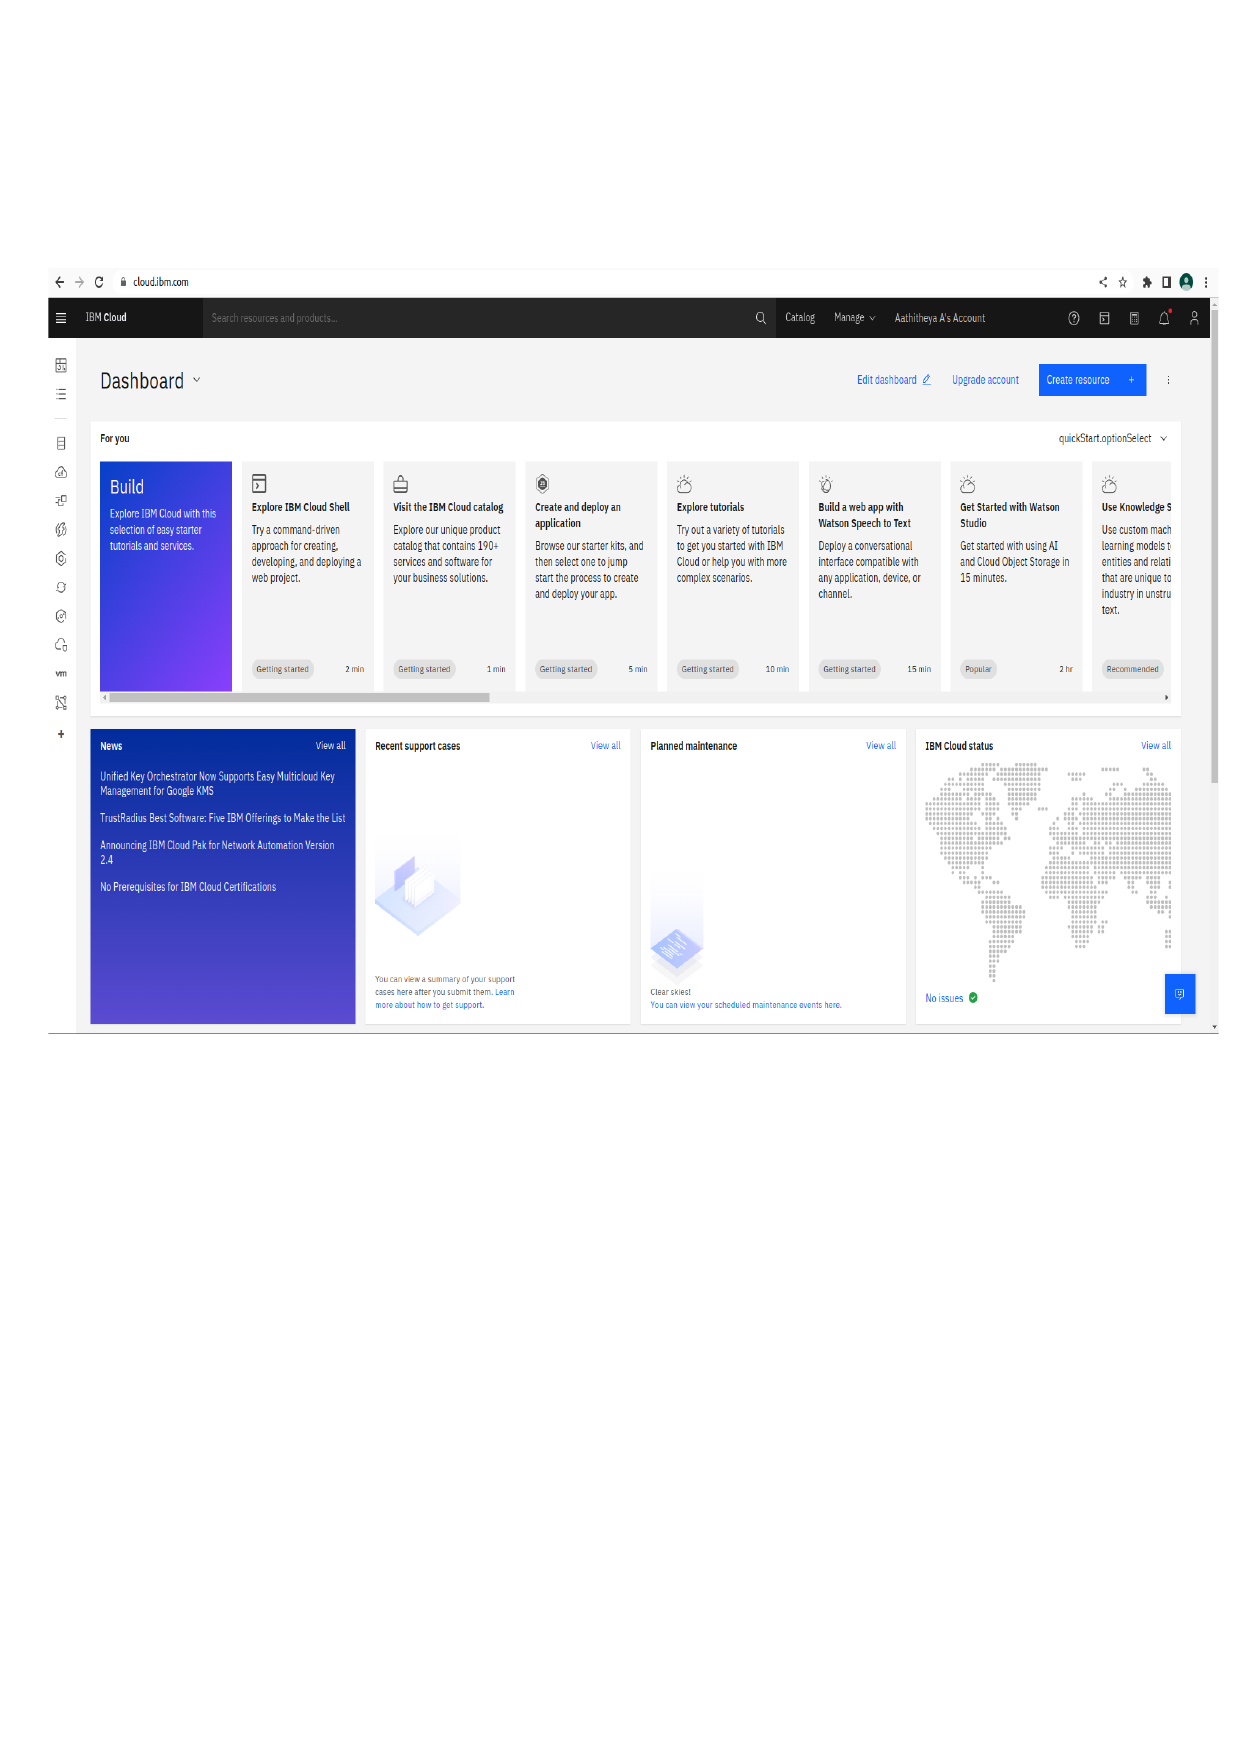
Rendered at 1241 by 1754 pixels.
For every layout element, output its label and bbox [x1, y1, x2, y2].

picture [48, 268, 1219, 1034]
